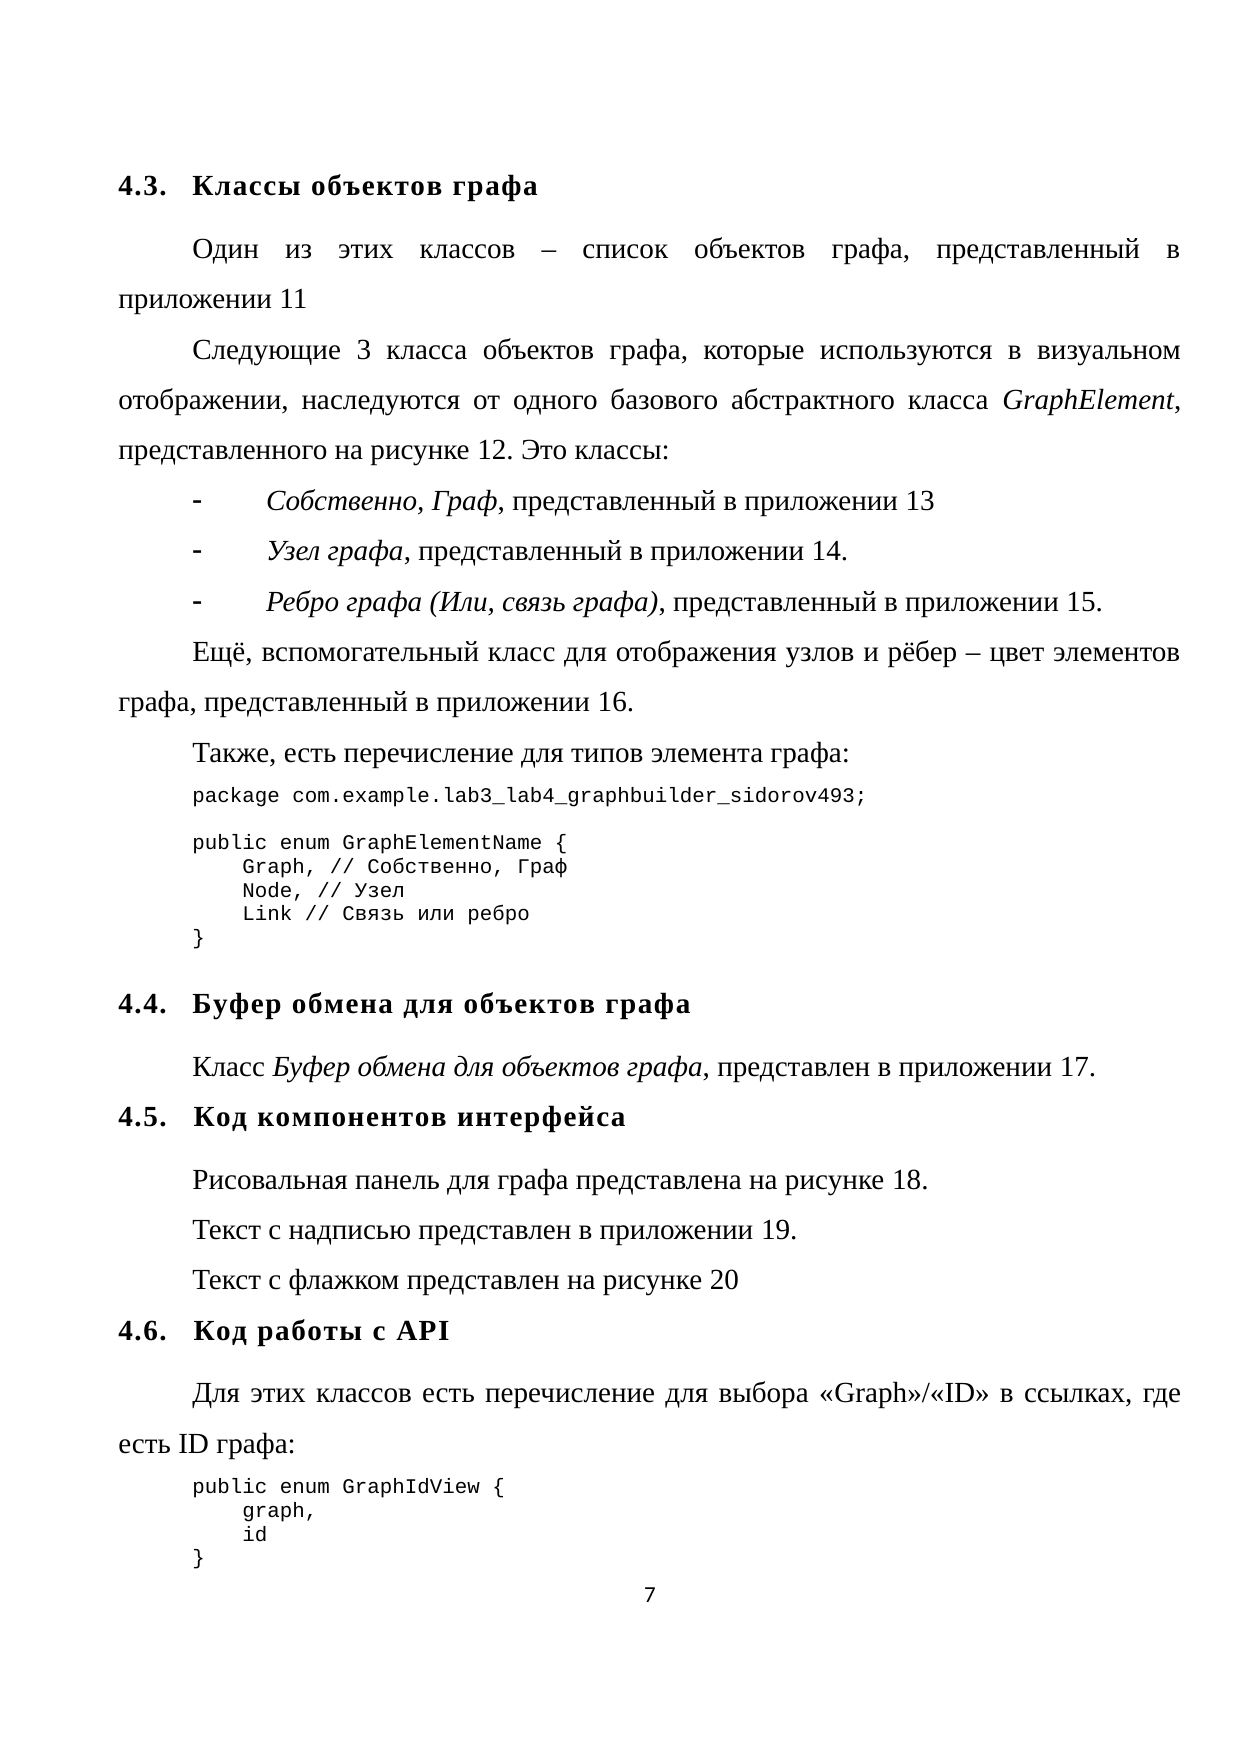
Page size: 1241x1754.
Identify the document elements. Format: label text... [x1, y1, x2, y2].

list Код компонентов интерфейса [118, 1099, 1181, 1133]
text Один из этих классов – список объектов графа, представленный в приложении 11 [118, 231, 1181, 315]
list Собственно, Граф, представленный в приложении 13 [118, 483, 1181, 516]
list Код работы с API [118, 1313, 1181, 1346]
text Рисовальная панель для графа представлена на рисунке 18. [118, 1162, 1181, 1195]
list Классы объектов графа [118, 168, 1181, 202]
list Ребро графа (Или, связь графа), представленный в приложении 15. [118, 584, 1181, 617]
text Graph, // Собственно, Граф [118, 856, 1181, 879]
text Ещё, вспомогательный класс для отображения узлов и рёбер – цвет элементов графа, представленный в приложении 16. [118, 634, 1181, 718]
text } [118, 927, 1181, 951]
text Для этих классов есть перечисление для выбора «Graph»/«ID» в ссылках, где есть ID графа: [118, 1376, 1181, 1459]
text public enum GraphElementName { [118, 832, 1181, 856]
list Узел графа, представленный в приложении 14. [118, 533, 1181, 567]
text Link // Связь или ребро [118, 903, 1181, 927]
text Текст с надписью представлен в приложении 19. [118, 1212, 1181, 1246]
text package com.example.lab3_lab4_graphbuilder_sidorov493; [118, 785, 1181, 809]
list Буфер обмена для объектов графа [118, 986, 1181, 1019]
text id [118, 1523, 1181, 1547]
text graph, [118, 1500, 1181, 1523]
text Текст с флажком представлен на рисунке 20 [118, 1262, 1181, 1296]
text } [118, 1547, 1181, 1571]
text Node, // Узел [118, 879, 1181, 903]
text public enum GraphIdView { [118, 1476, 1181, 1500]
text Следующие 3 класса объектов графа, которые используются в визуальном отображении, наследуются от одного базового абстрактного класса GraphElement, представленного на рисунке 12. Это классы: [118, 332, 1181, 466]
text Класс Буфер обмена для объектов графа, представлен в приложении 17. [118, 1049, 1181, 1082]
text Также, есть перечисление для типов элемента графа: [118, 735, 1181, 768]
